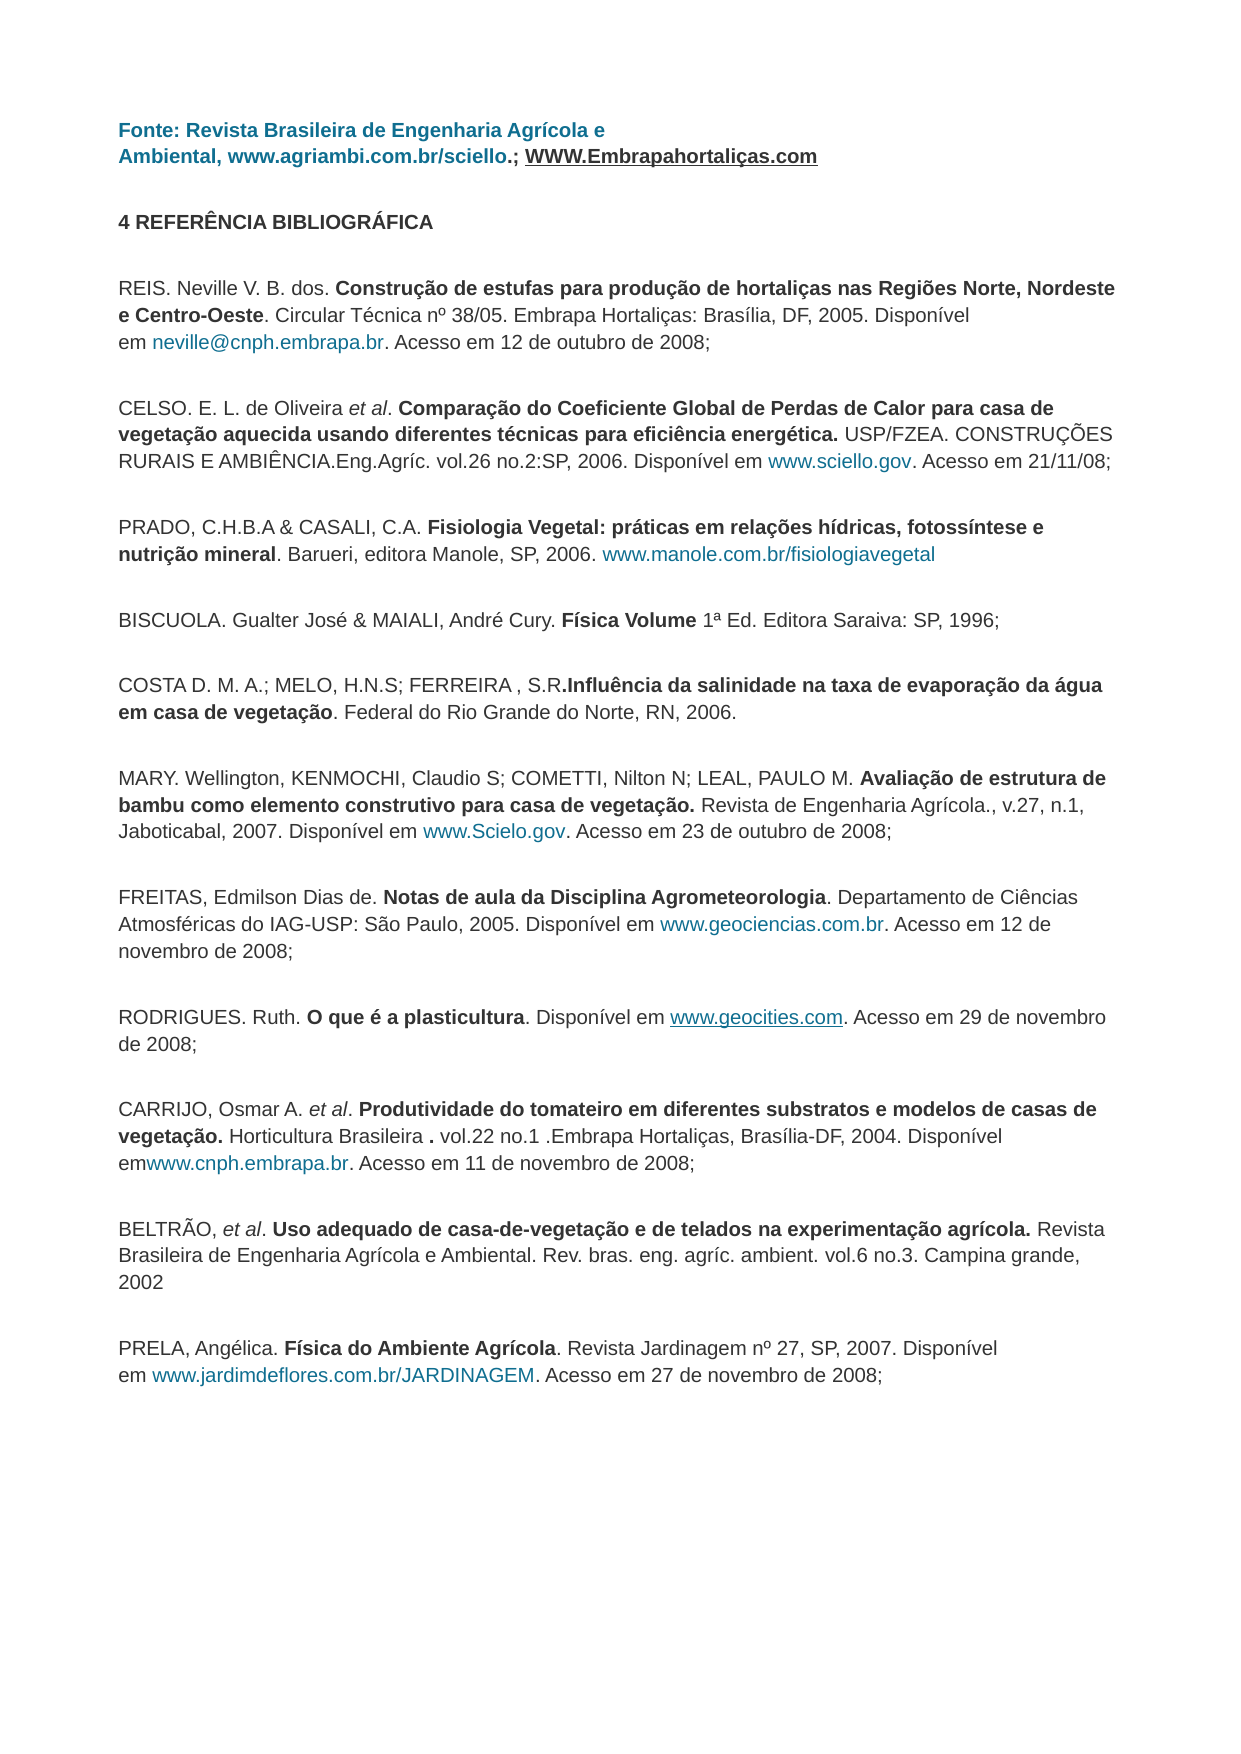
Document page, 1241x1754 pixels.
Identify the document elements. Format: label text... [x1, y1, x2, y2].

text COSTA D. M. A.; MELO, H.N.S; FERREIRA , S.R.Influência da salinidade na taxa de evaporação da água em casa de vegetação. Federal do Rio Grande do Norte, RN, 2006. [118, 674, 1122, 724]
text CELSO. E. L. de Oliveira et al. Comparação do Coeficiente Global de Perdas de Calor para casa de vegetação aquecida usando diferentes técnicas para eficiência energética. USP/FZEA. CONSTRUÇÕES RURAIS E AMBIÊNCIA.Eng.Agríc. vol.26 no.2:SP, 2006. Disponível em www.sciello.gov. Acesso em 21/11/08; [118, 396, 1122, 473]
text BELTRÃO, et al. Uso adequado de casa-de-vegetação e de telados na experimentação agrícola. Revista Brasileira de Engenharia Agrícola e Ambiental. Rev. bras. eng. agríc. ambient. vol.6 no.3. Campina grande, 2002 [118, 1217, 1122, 1294]
text PRADO, C.H.B.A & CASALI, C.A. Fisiologia Vegetal: práticas em relações hídricas, fotossíntese e nutrição mineral. Barueri, editora Manole, SP, 2006. www.manole.com.br/fisiologiavegetal [118, 515, 1122, 565]
text 4 REFERÊNCIA BIBLIOGRÁFICA [118, 211, 1122, 234]
text Fonte: Revista Brasileira de Engenharia Agrícola e Ambiental, www.agriambi.com.br/sciello.; WWW.Embrapahortaliças.com [118, 118, 1122, 168]
text FREITAS, Edmilson Dias de. Notas de aula da Disciplina Agrometeorologia. Departamento de Ciências Atmosféricas do IAG-USP: São Paulo, 2005. Disponível em www.geociencias.com.br. Acesso em 12 de novembro de 2008; [118, 886, 1122, 963]
text BISCUOLA. Gualter José & MAIALI, André Cury. Física Volume 1ª Ed. Editora Saraiva: SP, 1996; [118, 608, 1122, 631]
text RODRIGUES. Ruth. O que é a plasticultura. Disponível em www.geocities.com. Acesso em 29 de novembro de 2008; [118, 1005, 1122, 1055]
text REIS. Neville V. B. dos. Construção de estufas para produção de hortaliças nas Regiões Norte, Nordeste e Centro-Oeste. Circular Técnica nº 38/05. Embrapa Hortaliças: Brasília, DF, 2005. Disponível em neville@cnph.embrapa.br. Acesso em 12 de outubro de 2008; [118, 277, 1122, 353]
text PRELA, Angélica. Física do Ambiente Agrícola. Revista Jardinagem nº 27, SP, 2007. Disponível em www.jardimdeflores.com.br/JARDINAGEM. Acesso em 27 de novembro de 2008; [118, 1336, 1122, 1387]
text CARRIJO, Osmar A. et al. Produtividade do tomateiro em diferentes substratos e modelos de casas de vegetação. Horticultura Brasileira . vol.22 no.1 .Embrapa Hortaliças, Brasília-DF, 2004. Disponível emwww.cnph.embrapa.br. Acesso em 11 de novembro de 2008; [118, 1098, 1122, 1174]
text MARY. Wellington, KENMOCHI, Claudio S; COMETTI, Nilton N; LEAL, PAULO M. Avaliação de estrutura de bambu como elemento construtivo para casa de vegetação. Revista de Engenharia Agrícola., v.27, n.1, Jaboticabal, 2007. Disponível em www.Scielo.gov. Acesso em 23 de outubro de 2008; [118, 766, 1122, 843]
